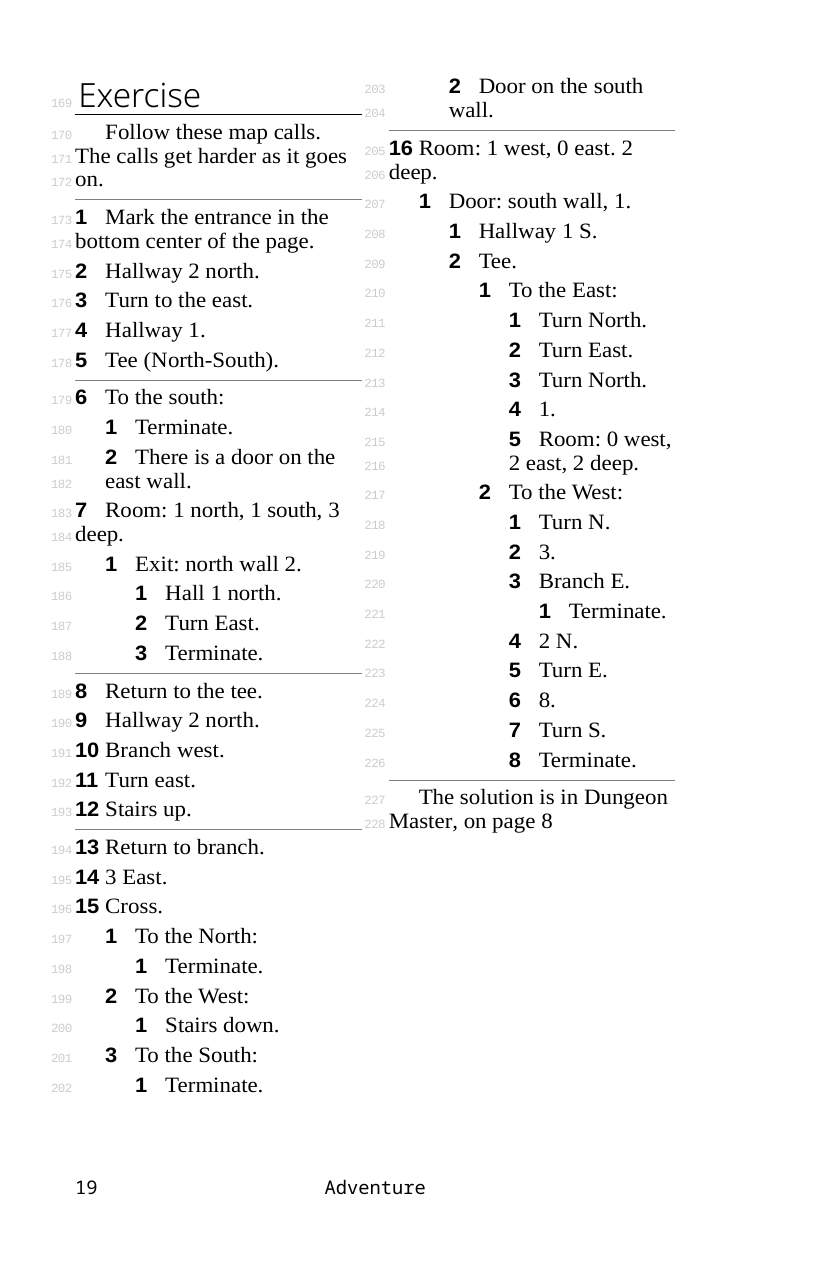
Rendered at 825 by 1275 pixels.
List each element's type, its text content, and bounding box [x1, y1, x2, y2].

list Hallway 1 S. [448, 220, 675, 243]
text Follow these map calls. The calls get harder as it goes on. [75, 120, 362, 192]
list Terminate. [135, 1073, 362, 1097]
subtitle Exercise [75, 75, 362, 114]
list Terminate. [508, 748, 675, 772]
list Terminate. [135, 641, 362, 665]
list To the East: [478, 279, 675, 303]
list Cross. [75, 895, 362, 919]
list To the West: [478, 481, 675, 504]
list 2 N. [508, 629, 675, 653]
list To the North: [105, 925, 362, 948]
list Branch west. [75, 738, 362, 762]
list 1. [508, 398, 675, 421]
list 8. [508, 689, 675, 712]
list 3 East. [75, 865, 362, 889]
list Turn east. [75, 768, 362, 792]
list Return to the tee. [75, 679, 362, 703]
list Hall 1 north. [135, 582, 362, 606]
list Room: 0 west, 2 east, 2 deep. [508, 427, 675, 475]
list Terminate. [135, 954, 362, 978]
list Turn East. [508, 338, 675, 362]
list Turn to the east. [75, 289, 362, 312]
list Return to branch. [75, 836, 362, 859]
list Mark the entrance in the bottom center of the page. [75, 206, 362, 253]
list Exit: north wall 2. [105, 552, 362, 576]
list Turn East. [135, 612, 362, 635]
list Stairs down. [135, 1014, 362, 1037]
list Turn North. [508, 309, 675, 332]
list There is a door on the east wall. [105, 445, 362, 493]
list Tee. [448, 249, 675, 273]
list Tee (North-South). [75, 348, 362, 372]
list Hallway 2 north. [75, 259, 362, 283]
list Turn E. [508, 659, 675, 683]
list Door: south wall, 1. [418, 190, 675, 214]
list 3. [508, 540, 675, 564]
list Turn S. [508, 718, 675, 742]
list Terminate. [105, 416, 362, 439]
list Stairs up. [75, 798, 362, 822]
list To the south: [75, 386, 362, 410]
list Turn N. [508, 511, 675, 534]
list Hallway 2 north. [75, 709, 362, 732]
text The solution is in Dungeon Master, on page 9 [388, 786, 675, 833]
list Room: 1 west, 0 east. 2 deep. [388, 137, 675, 184]
list To the South: [105, 1043, 362, 1067]
list Door on the south wall. [448, 75, 675, 122]
list Terminate. [538, 600, 675, 623]
list Hallway 1. [75, 318, 362, 342]
list To the West: [105, 984, 362, 1008]
list Turn North. [508, 368, 675, 392]
list Room: 1 north, 1 south, 3 deep. [75, 499, 362, 546]
list Branch E. [508, 570, 675, 594]
